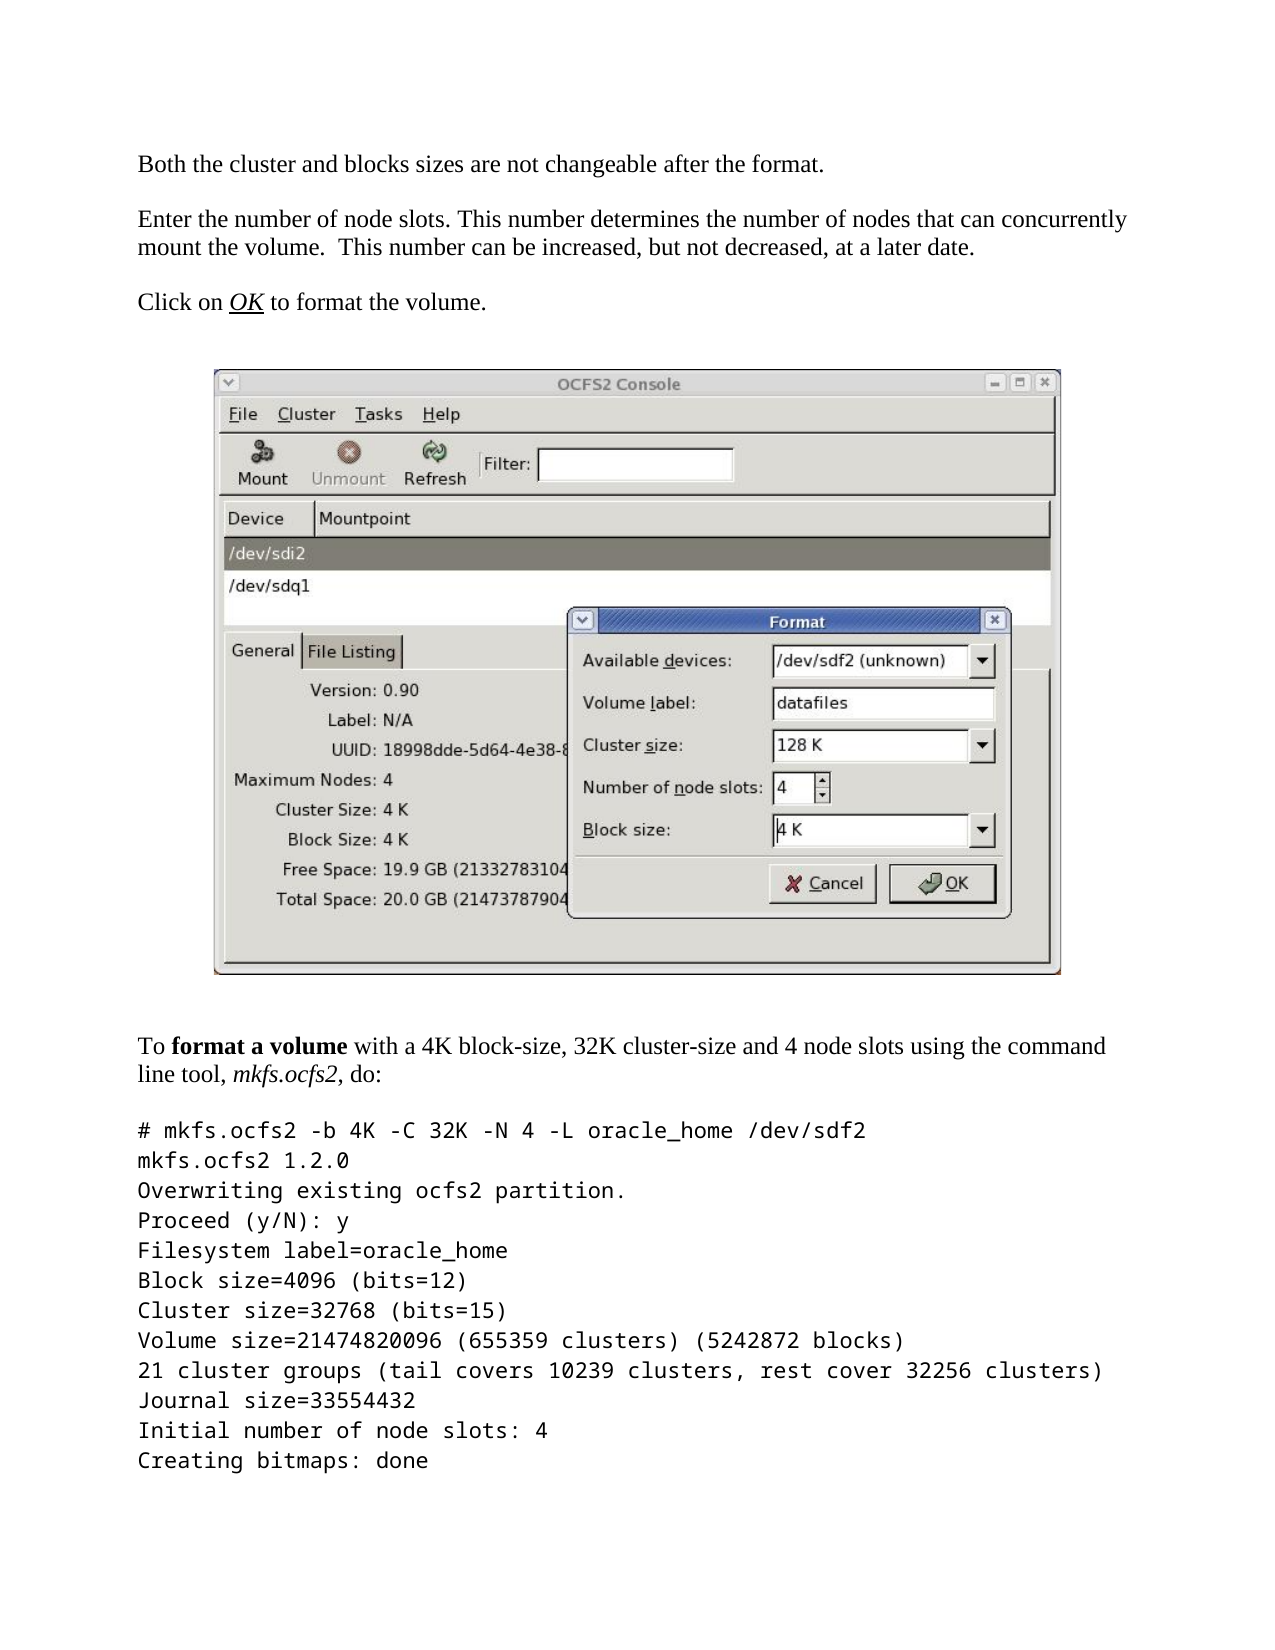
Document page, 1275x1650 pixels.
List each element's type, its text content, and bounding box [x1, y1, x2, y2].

text Both the cluster and blocks sizes are not changeable after the format. [137, 150, 1138, 178]
text Cluster size=32768 (bits=15) [137, 1295, 1138, 1325]
text Block size=4096 (bits=12) [137, 1265, 1138, 1295]
text To format a volume with a 4K block-size, 32K cluster-size and 4 node slots using the command line tool, mkfs.ocfs2, do: [137, 1032, 1138, 1087]
text Creating bitmaps: done [137, 1445, 1138, 1475]
text Click on OK to format the volume. [137, 288, 1138, 316]
text Volume size=21474820096 (655359 clusters) (5242872 blocks) [137, 1325, 1138, 1355]
text Overwriting existing ocfs2 partition. [137, 1175, 1138, 1205]
text Journal size=33554432 [137, 1385, 1138, 1415]
text Initial number of node slots: 4 [137, 1415, 1138, 1445]
text Filesystem label=oracle_home [137, 1235, 1138, 1265]
picture [213, 369, 1062, 975]
text 21 cluster groups (tail covers 10239 clusters, rest cover 32256 clusters) [137, 1355, 1138, 1385]
text Enter the number of node slots. This number determines the number of nodes that can concurrently mount the volume. This number can be increased, but not decreased, at a later date. [137, 205, 1138, 261]
text mkfs.ocfs2 1.2.0 [137, 1145, 1138, 1175]
text # mkfs.ocfs2 -b 4K -C 32K -N 4 -L oracle_home /dev/sdf2 [137, 1115, 1138, 1145]
text Proceed (y/N): y [137, 1205, 1138, 1235]
